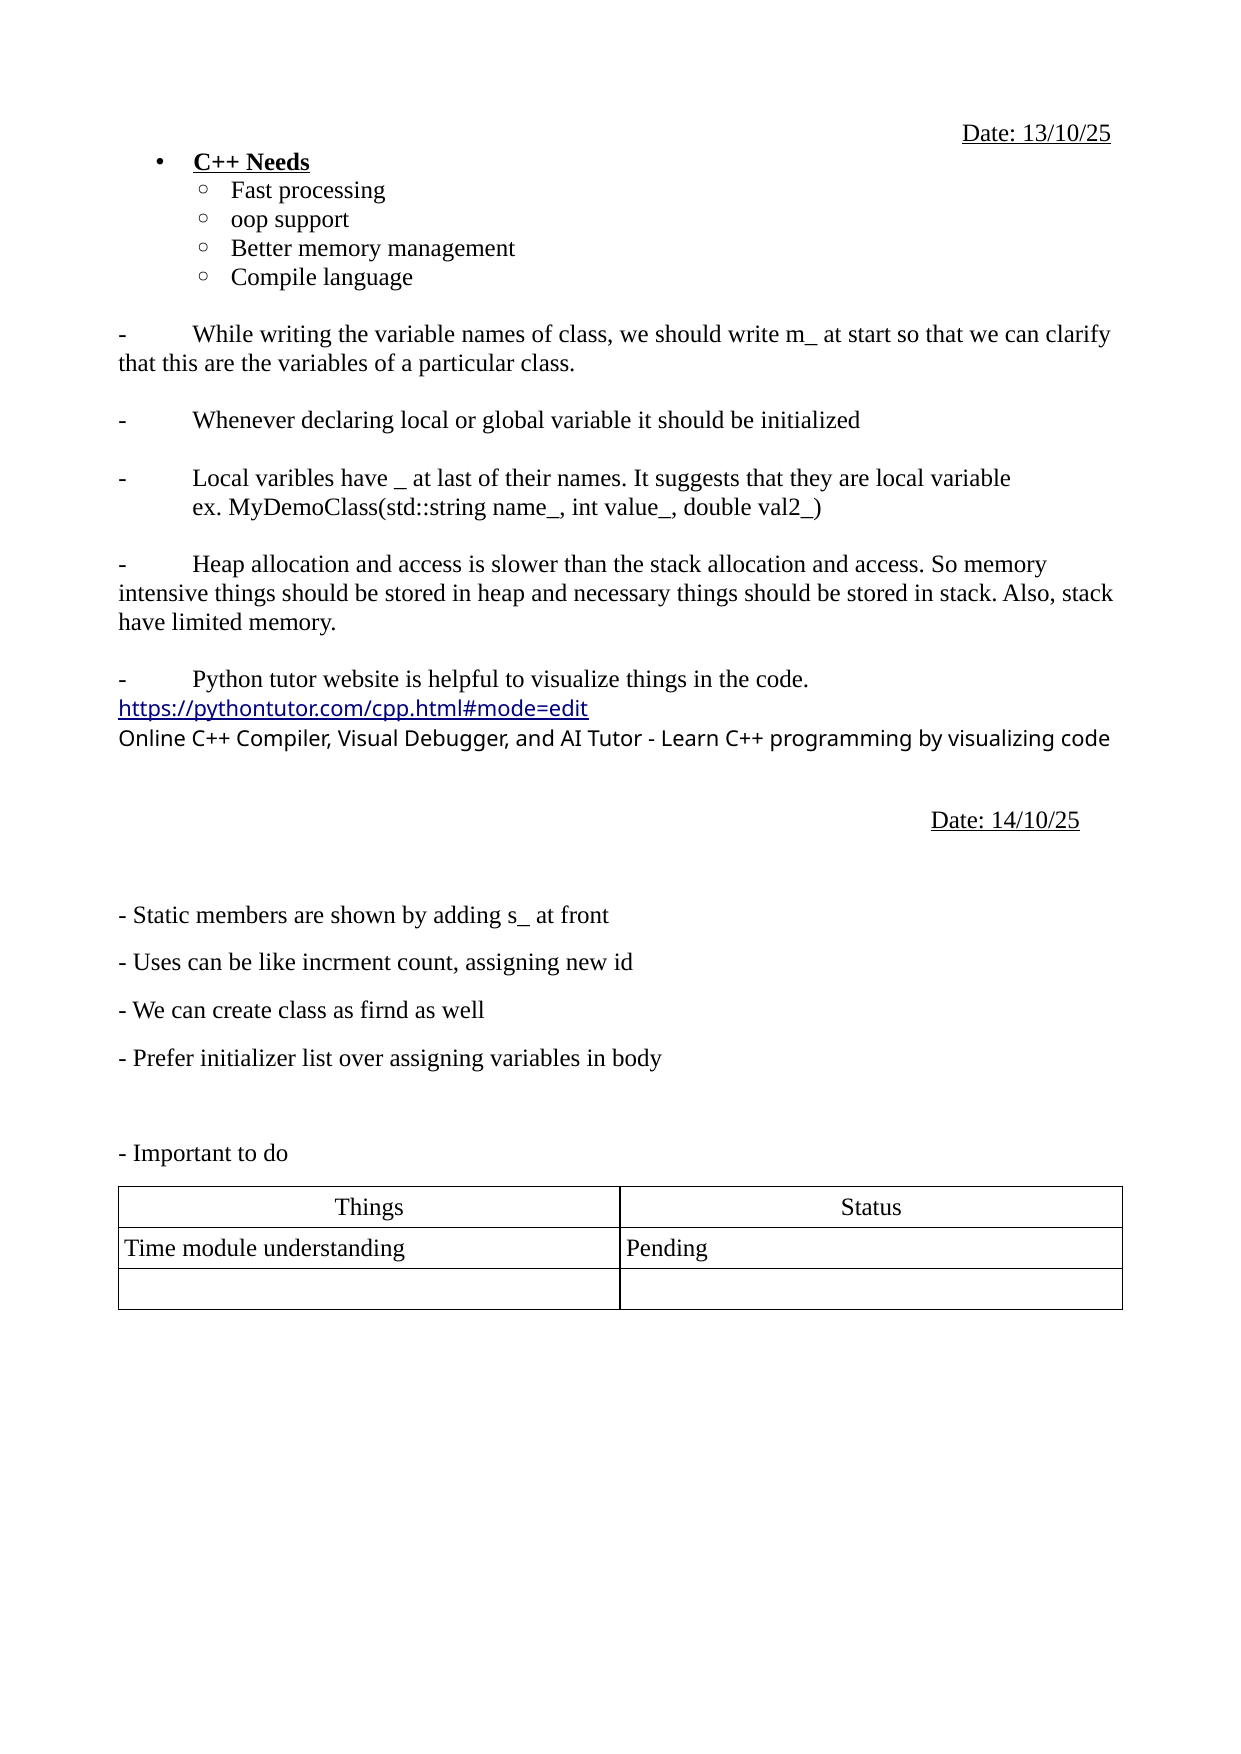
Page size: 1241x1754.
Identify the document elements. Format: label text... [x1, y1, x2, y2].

table_cell [119, 1269, 619, 1309]
text - Heap allocation and access is slower than the stack allocation and access. So memory intensive things should be stored in heap and necessary things should be stored in stack. Also, stack have limited memory. [118, 549, 1122, 636]
text - Static members are shown by adding s_ at front [118, 900, 1122, 929]
text ex. MyDemoClass(std::string name_, int value_, double val2_) [118, 492, 1122, 521]
list Better memory management [193, 233, 1122, 262]
list oop support [193, 204, 1122, 233]
text - Important to do [118, 1138, 1122, 1167]
text Date: 14/10/25 [118, 805, 1122, 833]
table_cell Time module understanding [119, 1228, 619, 1268]
text Online C++ Compiler, Visual Debugger, and AI Tutor - Learn C++ programming by visualizing code [118, 723, 1122, 753]
text - Whenever declaring local or global variable it should be initialized [118, 406, 1122, 434]
list Date: 13/10/25 [156, 118, 1122, 147]
text - Python tutor website is helpful to visualize things in the code. https://pythontutor.com/cpp.html#mode=edit [118, 664, 1122, 723]
text - Uses can be like incrment count, assigning new id [118, 947, 1122, 976]
table_header Status [621, 1187, 1122, 1227]
text - Local varibles have _ at last of their names. It suggests that they are local variable [118, 463, 1122, 492]
list C++ Needs [156, 147, 1122, 176]
table_cell Pending [621, 1228, 1122, 1268]
table_cell [621, 1269, 1122, 1309]
list Compile language [193, 262, 1122, 291]
table_header Things [119, 1187, 619, 1227]
text - While writing the variable names of class, we should write m_ at start so that we can clarify that this are the variables of a particular class. [118, 319, 1122, 377]
text - We can create class as firnd as well [118, 995, 1122, 1024]
list Fast processing [193, 176, 1122, 204]
text - Prefer initializer list over assigning variables in body [118, 1043, 1122, 1071]
